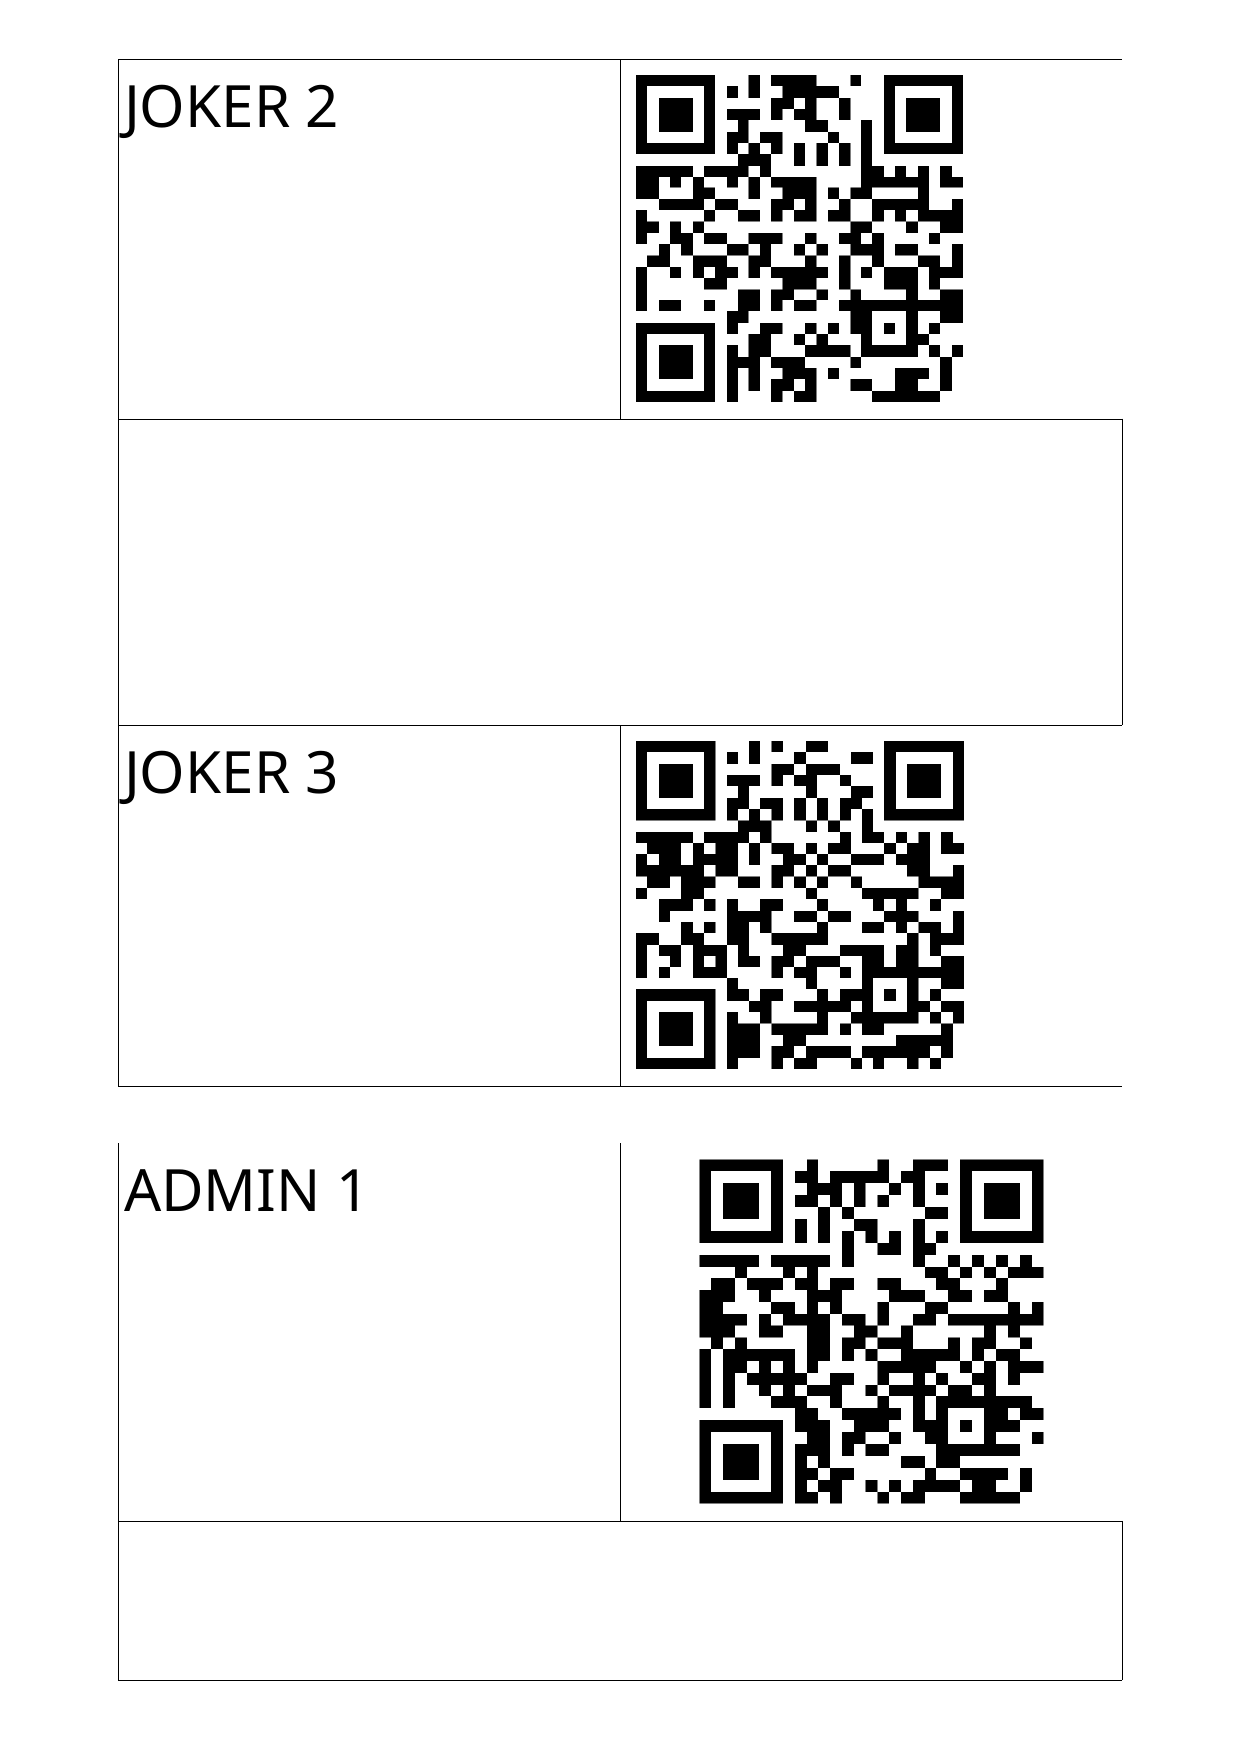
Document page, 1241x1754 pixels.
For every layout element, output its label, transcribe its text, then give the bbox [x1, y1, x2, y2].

picture [688, 1148, 1055, 1515]
table_header [621, 1143, 1122, 1521]
table_cell JOKER 3 [119, 726, 620, 1086]
table_header ADMIN 1 [119, 1143, 620, 1521]
table_cell [621, 60, 1122, 418]
picture [625, 65, 974, 413]
picture [625, 730, 975, 1080]
table_cell [621, 726, 1122, 1086]
table_cell [119, 1522, 1122, 1680]
table_cell JOKER 2 [119, 60, 620, 418]
table_cell [119, 420, 1122, 725]
